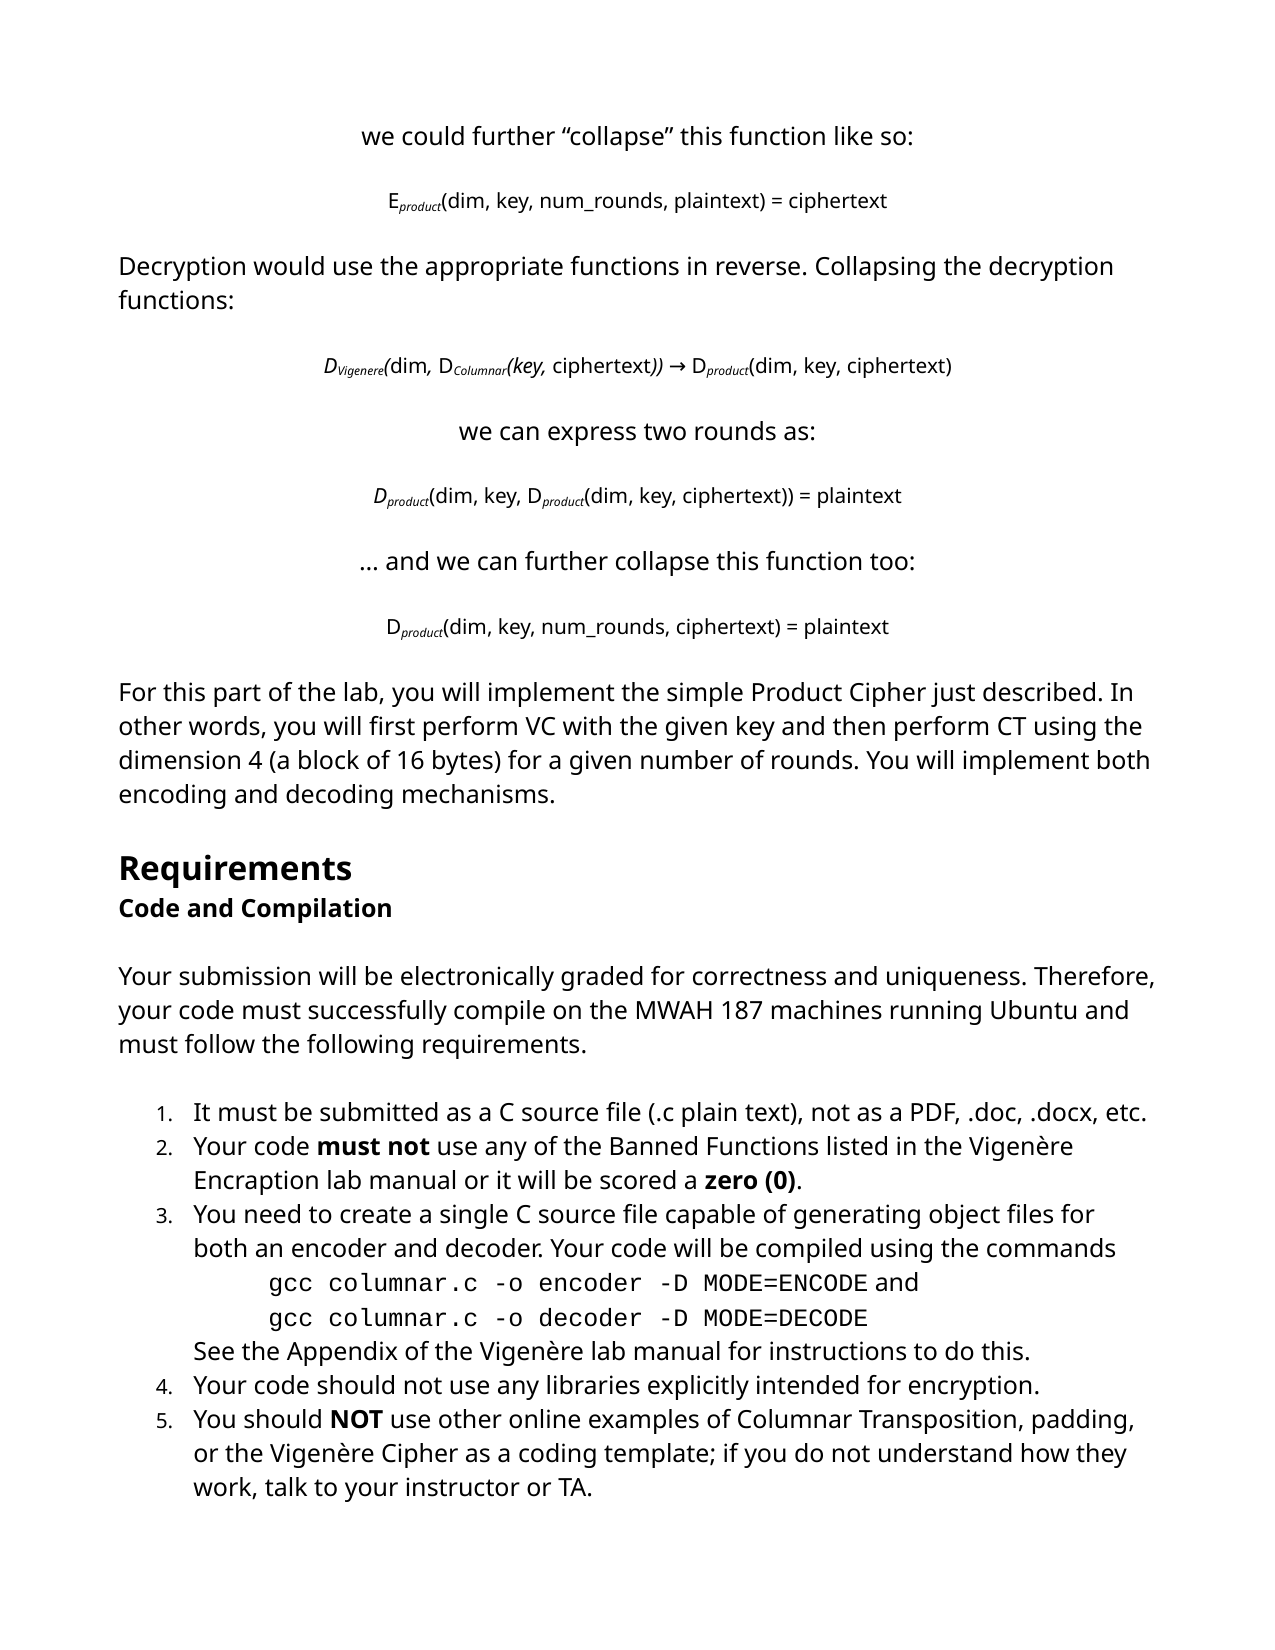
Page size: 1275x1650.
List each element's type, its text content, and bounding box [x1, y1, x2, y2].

list You should NOT use other online examples of Columnar Transposition, padding, or the Vigenère Cipher as a coding template; if you do not understand how they work, talk to your instructor or TA. [156, 1402, 1157, 1504]
text Dproduct(dim, key, Dproduct(dim, key, ciphertext)) = plaintext [118, 482, 1157, 510]
list You need to create a single C source file capable of generating object files for both an encoder and decoder. Your code will be compiled using the commands gcc columnar.c -o encoder -D MODE=ENCODE and gcc columnar.c -o decoder -D MODE=DECODE See the Appendix of the Vigenère lab manual for instructions to do this. [156, 1197, 1157, 1368]
text we could further “collapse” this function like so: [118, 118, 1157, 152]
text Decryption would use the appropriate functions in reverse. Collapsing the decryption functions: [118, 249, 1157, 317]
text For this part of the lab, you will implement the simple Product Cipher just described. In other words, you will first perform VC with the given key and then perform CT using the dimension 4 (a block of 16 bytes) for a given number of rounds. You will implement both encoding and decoding mechanisms. [118, 675, 1157, 811]
text we can express two rounds as: [118, 413, 1157, 447]
list Your code should not use any libraries explicitly intended for encryption. [156, 1368, 1157, 1402]
text Dproduct(dim, key, num_rounds, ciphertext) = plaintext [118, 612, 1157, 641]
text Code and Compilation [118, 890, 1157, 924]
text Eproduct(dim, key, num_rounds, plaintext) = ciphertext [118, 186, 1157, 215]
text Requirements [118, 845, 1157, 890]
list Your code must not use any of the Banned Functions listed in the Vigenère Encraption lab manual or it will be scored a zero (0). [156, 1129, 1157, 1197]
text … and we can further collapse this function too: [118, 544, 1157, 578]
list It must be submitted as a C source file (.c plain text), not as a PDF, .doc, .docx, etc. [156, 1095, 1157, 1129]
text Your submission will be electronically graded for correctness and uniqueness. Therefore, your code must successfully compile on the MWAH 187 machines running Ubuntu and must follow the following requirements. [118, 958, 1157, 1061]
text DVigenere(dim, DColumnar(key, ciphertext)) → Dproduct(dim, key, ciphertext) [118, 351, 1157, 379]
